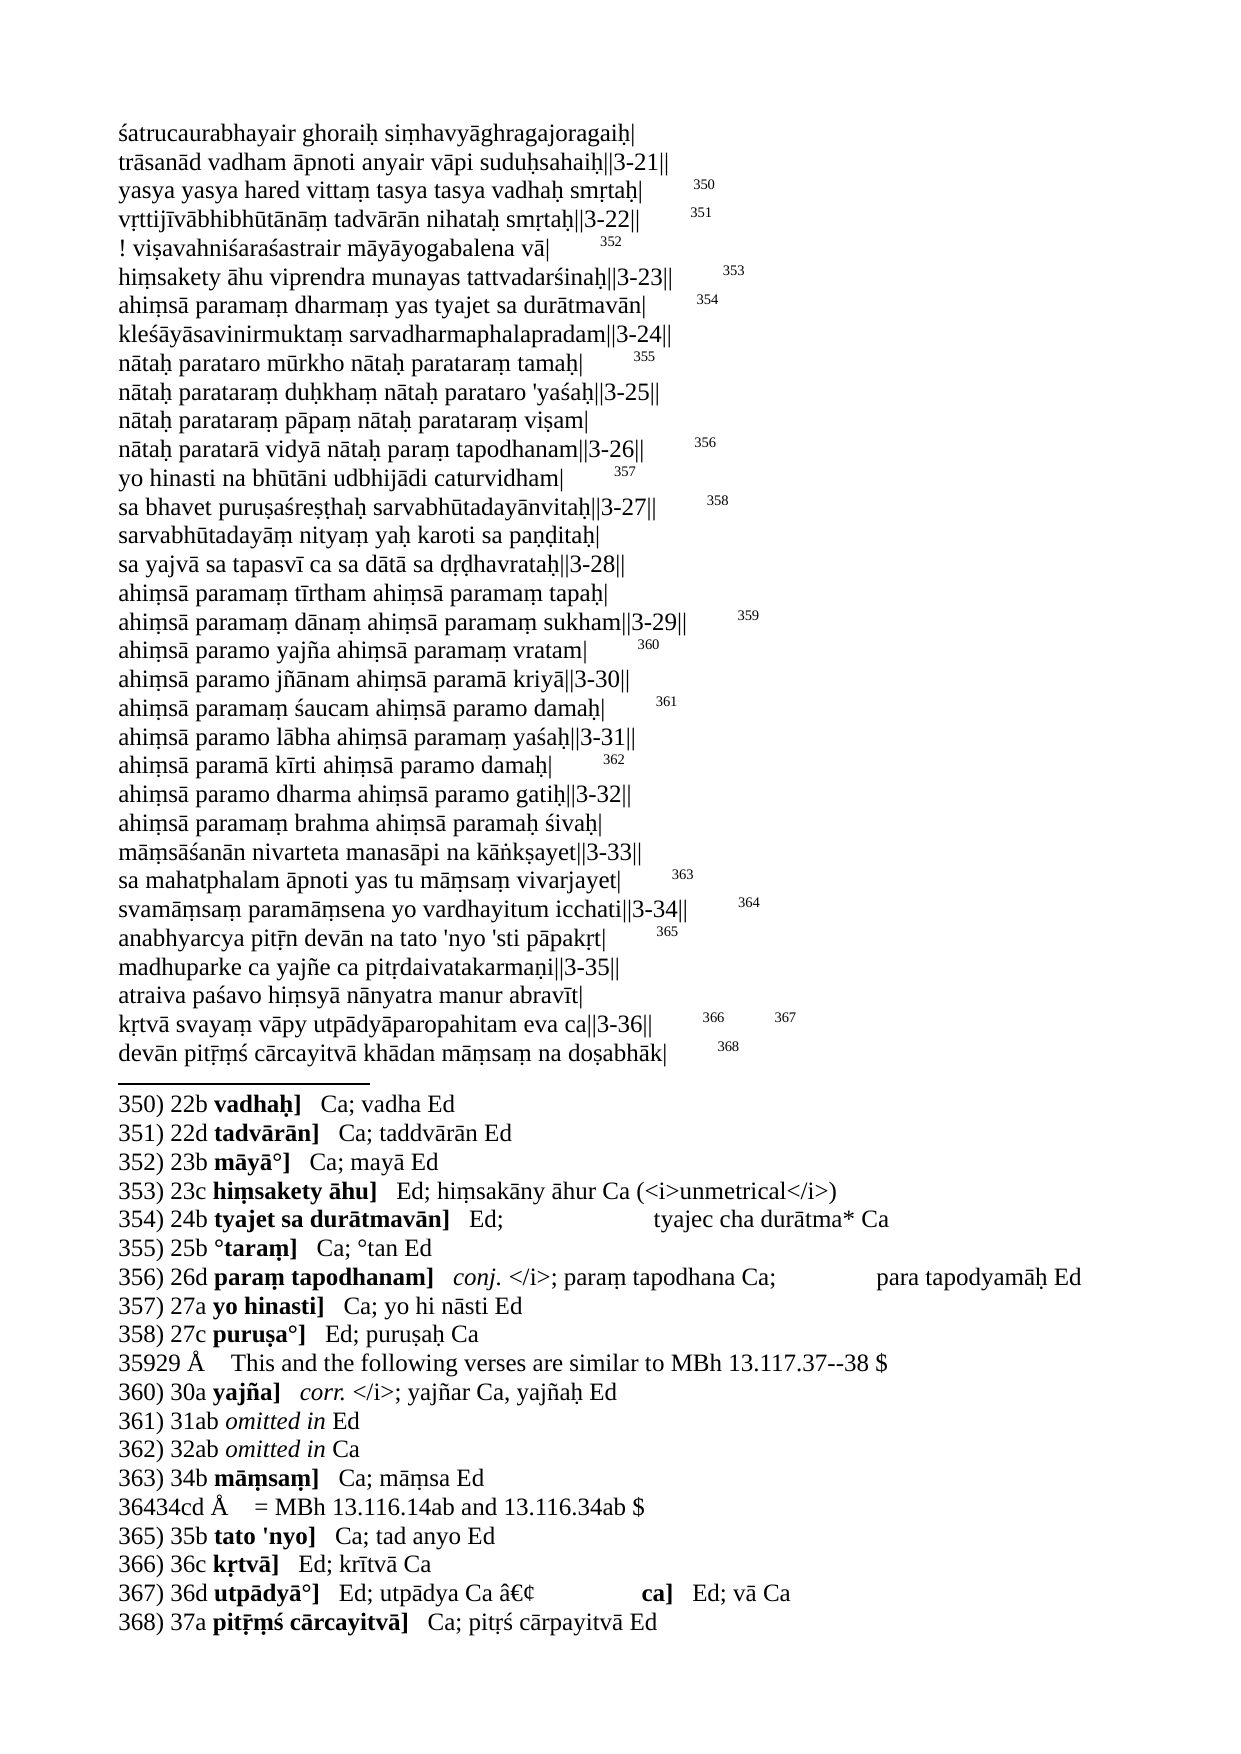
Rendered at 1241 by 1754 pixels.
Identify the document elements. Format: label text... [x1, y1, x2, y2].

text madhuparke ca yajñe ca pitṛdaivatakarmaṇi||3-35|| [118, 952, 1122, 981]
text svamāṃsaṃ paramāṃsena yo vardhayitum icchati||3-34|| [118, 894, 1122, 923]
text nātaḥ parataraṃ pāpaṃ nātaḥ parataraṃ viṣam| [118, 406, 1122, 434]
text ) 23b māyā°] Ca; mayā Ed [118, 1147, 1122, 1176]
text ahiṃsā paramaṃ dharmaṃ yas tyajet sa durātmavān| [118, 291, 1122, 319]
text ahiṃsā paramo lābha ahiṃsā paramaṃ yaśaḥ||3-31|| [118, 722, 1122, 751]
text anabhyarcya pitṝn devān na tato 'nyo 'sti pāpakṛt| [118, 923, 1122, 952]
text ahiṃsā paramaṃ dānaṃ ahiṃsā paramaṃ sukham||3-29|| [118, 607, 1122, 636]
text ) 34b māṃsaṃ] Ca; māṃsa Ed [118, 1463, 1122, 1492]
text sa yajvā sa tapasvī ca sa dātā sa dṛḍhavrataḥ||3-28|| [118, 549, 1122, 578]
text ) 22d tadvārān] Ca; taddvārān Ed [118, 1118, 1122, 1147]
text ) 26d paraṃ tapodhanam] conj. </i>; paraṃ tapodhana Ca; para tapodyamāḥ Ed [118, 1262, 1122, 1291]
text ahiṃsā paramā kīrti ahiṃsā paramo damaḥ| [118, 751, 1122, 779]
text ! viṣavahniśaraśastrair māyāyogabalena vā| [118, 233, 1122, 262]
text ) 25b °taraṃ] Ca; °tan Ed [118, 1233, 1122, 1262]
text ) 24b tyajet sa durātmavān] Ed; tyajec cha durātma* Ca [118, 1204, 1122, 1233]
text ) 30a yajña] corr. </i>; yajñar Ca, yajñaḥ Ed [118, 1377, 1122, 1406]
text nātaḥ paratarā vidyā nātaḥ paraṃ tapodhanam||3-26|| [118, 434, 1122, 463]
text ) 23c hiṃsakety āhu] Ed; hiṃsakāny āhur Ca (<i>unmetrical</i>) [118, 1176, 1122, 1204]
text ahiṃsā paramaṃ śaucam ahiṃsā paramo damaḥ| [118, 693, 1122, 722]
text sarvabhūtadayāṃ nityaṃ yaḥ karoti sa paṇḍitaḥ| [118, 521, 1122, 549]
text ahiṃsā paramaṃ brahma ahiṃsā paramaḥ śivaḥ| [118, 808, 1122, 837]
text śatrucaurabhayair ghoraiḥ siṃhavyāghragajoragaiḥ| [118, 118, 1122, 147]
text ) 27a yo hinasti] Ca; yo hi nāsti Ed [118, 1291, 1122, 1319]
text vṛttijīvābhibhūtānāṃ tadvārān nihataḥ smṛtaḥ||3-22|| [118, 204, 1122, 233]
text ahiṃsā paramaṃ tīrtham ahiṃsā paramaṃ tapaḥ| [118, 578, 1122, 607]
text ahiṃsā paramo dharma ahiṃsā paramo gatiḥ||3-32|| [118, 779, 1122, 808]
text ) 22b vadhaḥ] Ca; vadha Ed [118, 1089, 1122, 1118]
text ) 27c puruṣa°] Ed; puruṣaḥ Ca [118, 1319, 1122, 1348]
text devān pitṝṃś cārcayitvā khādan māṃsaṃ na doṣabhāk| [118, 1038, 1122, 1067]
text ahiṃsā paramo jñānam ahiṃsā paramā kriyā||3-30|| [118, 664, 1122, 693]
text ) 35b tato 'nyo] Ca; tad anyo Ed [118, 1521, 1122, 1549]
text sa mahatphalam āpnoti yas tu māṃsaṃ vivarjayet| [118, 866, 1122, 894]
text kṛtvā svayaṃ vāpy utpādyāparopahitam eva ca||3-36|| [118, 1009, 1122, 1038]
text kleśāyāsavinirmuktaṃ sarvadharmaphalapradam||3-24|| [118, 319, 1122, 348]
text māṃsāśanān nivarteta manasāpi na kāṅkṣayet||3-33|| [118, 837, 1122, 866]
text ) 31ab omitted in Ed [118, 1406, 1122, 1434]
text atraiva paśavo hiṃsyā nānyatra manur abravīt| [118, 981, 1122, 1009]
text 29 Å This and the following verses are similar to MBh 13.117.37--38 $ [118, 1348, 1122, 1377]
text ) 36c kṛtvā] Ed; krītvā Ca [118, 1549, 1122, 1578]
text hiṃsakety āhu viprendra munayas tattvadarśinaḥ||3-23|| [118, 262, 1122, 291]
text ) 32ab omitted in Ca [118, 1434, 1122, 1463]
text ahiṃsā paramo yajña ahiṃsā paramaṃ vratam| [118, 636, 1122, 664]
text nātaḥ parataraṃ duḥkhaṃ nātaḥ parataro 'yaśaḥ||3-25|| [118, 377, 1122, 406]
text sa bhavet puruṣaśreṣṭhaḥ sarvabhūtadayānvitaḥ||3-27|| [118, 492, 1122, 521]
text ) 37a pitṝṃś cārcayitvā] Ca; pitṛś cārpayitvā Ed [118, 1607, 1122, 1636]
text yo hinasti na bhūtāni udbhijādi caturvidham| [118, 463, 1122, 492]
text trāsanād vadham āpnoti anyair vāpi suduḥsahaiḥ||3-21|| [118, 147, 1122, 176]
text yasya yasya hared vittaṃ tasya tasya vadhaḥ smṛtaḥ| [118, 176, 1122, 204]
text nātaḥ parataro mūrkho nātaḥ parataraṃ tamaḥ| [118, 348, 1122, 377]
text ) 36d utpādyā°] Ed; utpādya Ca â€¢ ca] Ed; vā Ca [118, 1578, 1122, 1607]
text 34cd Å = MBh 13.116.14ab and 13.116.34ab $ [118, 1492, 1122, 1521]
